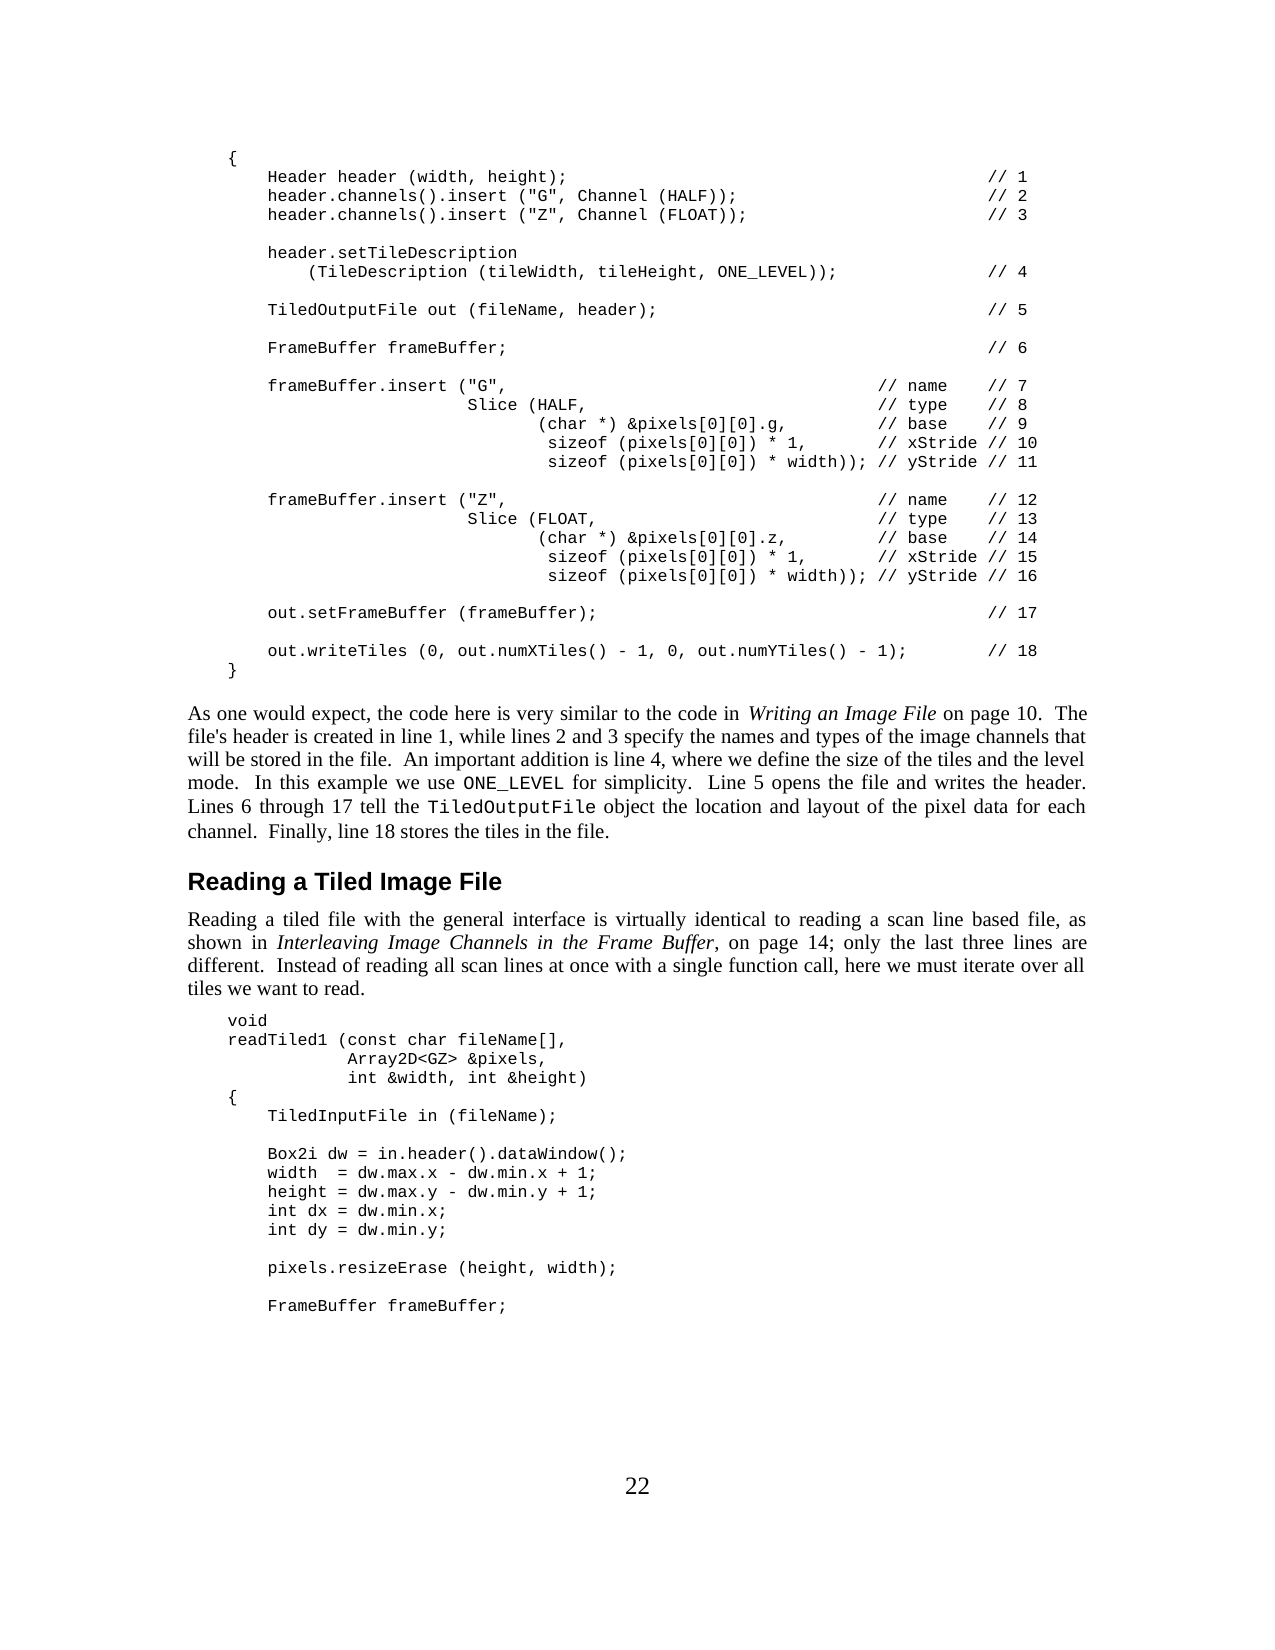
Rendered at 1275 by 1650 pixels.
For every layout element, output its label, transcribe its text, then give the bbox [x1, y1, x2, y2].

text readTiled1 (const char fileName[], [187, 1032, 1087, 1051]
text int dx = dw.min.x; [187, 1202, 1087, 1221]
text header.channels().insert ("G", Channel (HALF)); // 2 [187, 188, 1087, 207]
text } [187, 662, 1087, 681]
text Array2D<GZ> &pixels, [187, 1051, 1087, 1070]
text height = dw.max.y - dw.min.y + 1; [187, 1183, 1087, 1202]
text int dy = dw.min.y; [187, 1221, 1087, 1240]
text TiledInputFile in (fileName); [187, 1108, 1087, 1127]
text Slice (HALF, // type // 8 [187, 396, 1087, 415]
text sizeof (pixels[0][0]) * width)); // yStride // 16 [187, 567, 1087, 586]
text pixels.resizeErase (height, width); [187, 1259, 1087, 1278]
text (char *) &pixels[0][0].z, // base // 14 [187, 529, 1087, 548]
text header.setTileDescription [187, 245, 1087, 264]
text header.channels().insert ("Z", Channel (FLOAT)); // 3 [187, 207, 1087, 226]
text frameBuffer.insert ("G", // name // 7 [187, 377, 1087, 396]
text FrameBuffer frameBuffer; [187, 1297, 1087, 1316]
text Header header (width, height); // 1 [187, 169, 1087, 188]
text sizeof (pixels[0][0]) * 1, // xStride // 15 [187, 548, 1087, 567]
text sizeof (pixels[0][0]) * 1, // xStride // 10 [187, 434, 1087, 453]
text out.setFrameBuffer (frameBuffer); // 17 [187, 605, 1087, 624]
subtitle Reading a Tiled Image File [187, 868, 1087, 896]
text (TileDescription (tileWidth, tileHeight, ONE_LEVEL)); // 4 [187, 264, 1087, 283]
text width = dw.max.x - dw.min.x + 1; [187, 1164, 1087, 1183]
text frameBuffer.insert ("Z", // name // 12 [187, 491, 1087, 510]
text out.writeTiles (0, out.numXTiles() - 1, 0, out.numYTiles() - 1); // 18 [187, 643, 1087, 662]
text { [187, 1089, 1087, 1108]
text TiledOutputFile out (fileName, header); // 5 [187, 302, 1087, 321]
text (char *) &pixels[0][0].g, // base // 9 [187, 415, 1087, 434]
text void [187, 1013, 1087, 1032]
text Box2i dw = in.header().dataWindow(); [187, 1146, 1087, 1164]
text Reading a tiled file with the general interface is virtually identical to reading a scan line based file, as shown in Interleaving Image Channels in the Frame Buffer, on page 14; only the last three lines are different. Instead of reading all scan lines at once with a single function call, here we must iterate over all tiles we want to read. [187, 908, 1087, 1000]
text int &width, int &height) [187, 1070, 1087, 1089]
text As one would expect, the code here is very similar to the code in Writing an Image File on page 10. The file's header is created in line 1, while lines 2 and 3 specify the names and types of the image channels that will be stored in the file. An important addition is line 4, where we define the size of the tiles and the level mode. In this example we use ONE_LEVEL for simplicity. Line 5 opens the file and writes the header. Lines 6 through 17 tell the TiledOutputFile object the location and layout of the pixel data for each channel. Finally, line 18 stores the tiles in the file. [187, 702, 1087, 843]
text Slice (FLOAT, // type // 13 [187, 510, 1087, 529]
text FrameBuffer frameBuffer; // 6 [187, 339, 1087, 358]
text { [187, 150, 1087, 169]
text sizeof (pixels[0][0]) * width)); // yStride // 11 [187, 453, 1087, 472]
